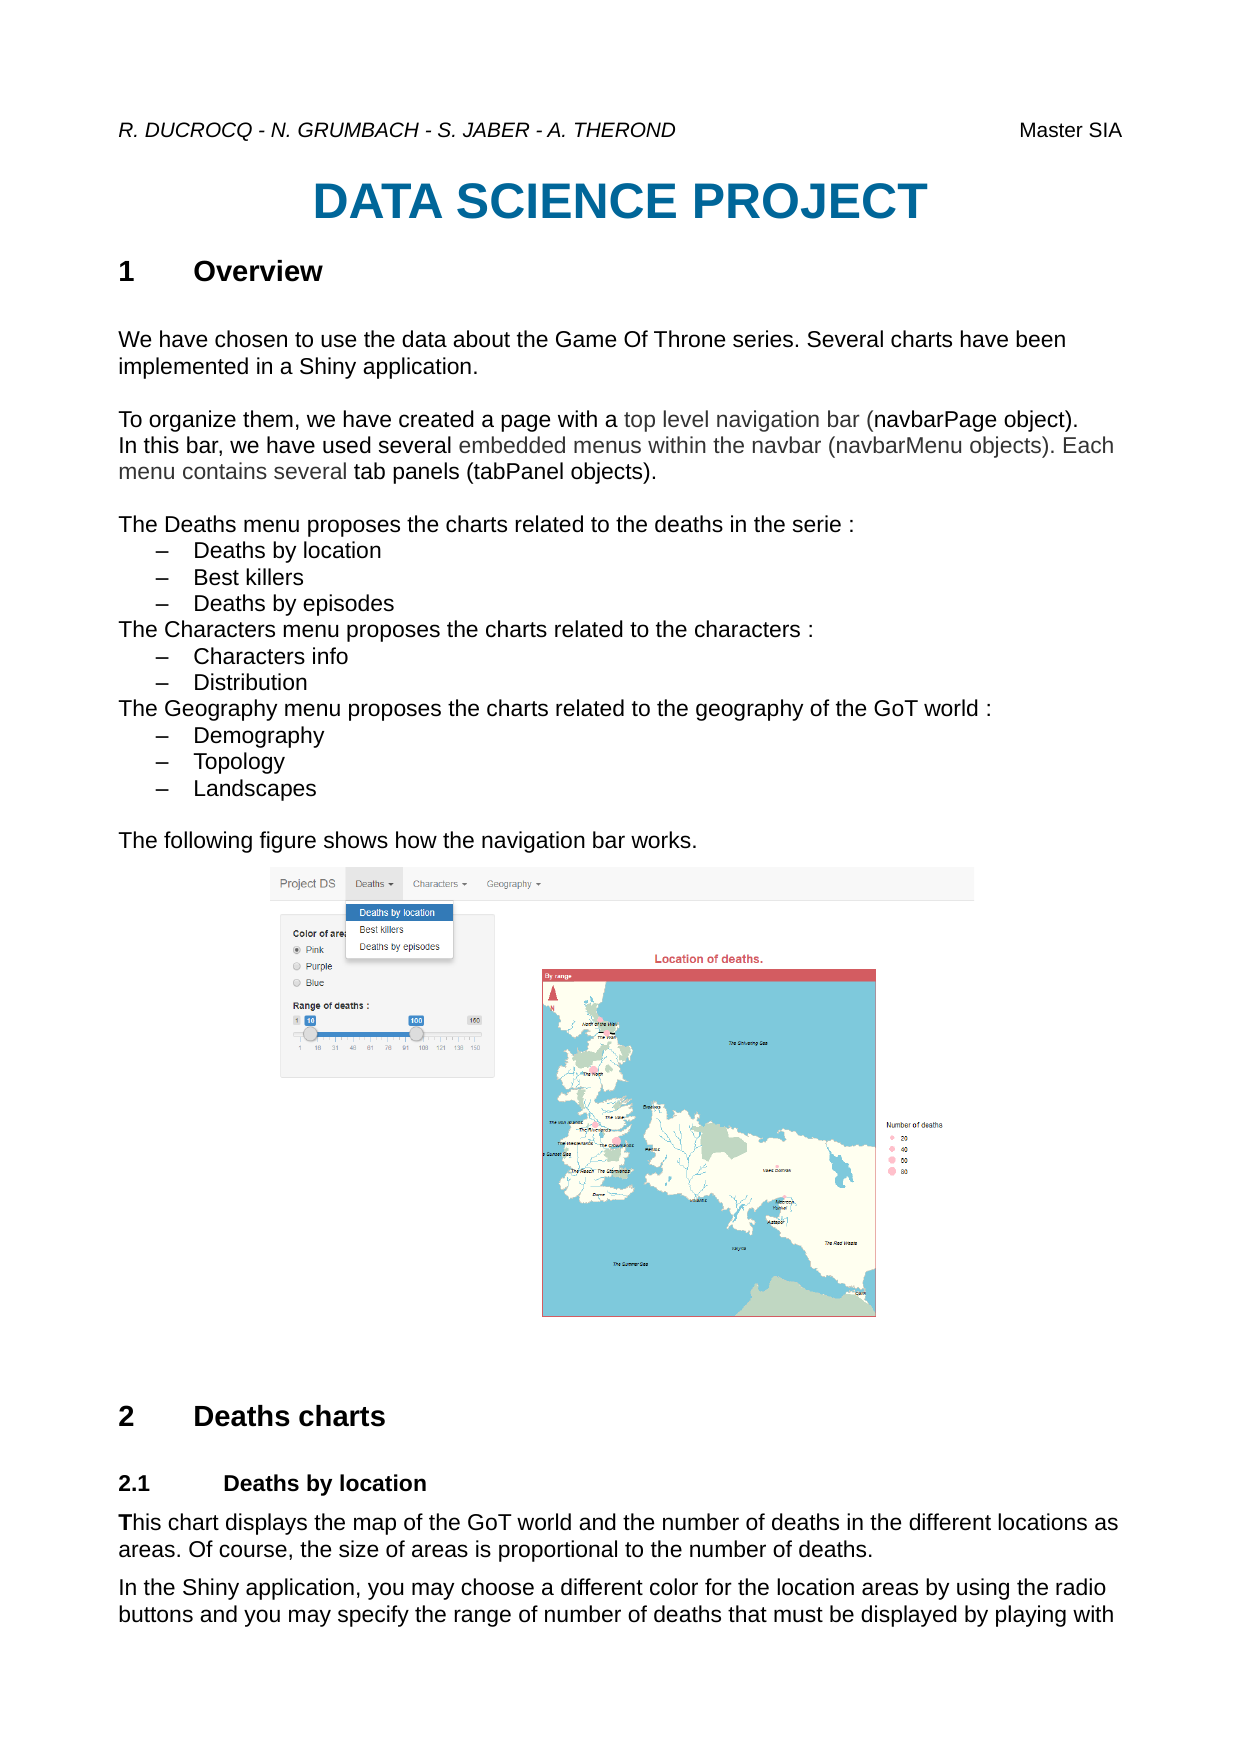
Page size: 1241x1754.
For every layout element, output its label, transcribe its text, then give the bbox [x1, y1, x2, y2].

subtitle Overview [118, 254, 1122, 288]
list Topology [156, 748, 1122, 774]
text In the Shiny application, you may choose a different color for the location areas by using the radio buttons and you may specify the range of number of deaths that must be displayed by playing with [118, 1574, 1122, 1627]
text We have chosen to use the data about the Game Of Throne series. Several charts have been implemented in a Shiny application. [118, 326, 1122, 379]
list Deaths by episodes [156, 590, 1122, 616]
text To organize them, we have created a page with a top level navigation bar (navbarPage object). [118, 406, 1122, 432]
list Best killers [156, 564, 1122, 590]
list Characters info [156, 643, 1122, 669]
list Demography [156, 722, 1122, 748]
list Distribution [156, 669, 1122, 695]
text The Characters menu proposes the charts related to the characters : [118, 616, 1122, 643]
list Deaths by location [156, 537, 1122, 564]
subtitle Deaths charts [118, 1399, 1122, 1433]
text The Deaths menu proposes the charts related to the deaths in the serie : [118, 511, 1122, 537]
text This chart displays the map of the GoT world and the number of deaths in the different locations as areas. Of course, the size of areas is proportional to the number of deaths. [118, 1509, 1122, 1562]
text In this bar, we have used several embedded menus within the navbar (navbarMenu objects). Each menu contains several tab panels (tabPanel objects). [118, 432, 1122, 484]
text DATA SCIENCE PROJECT [118, 172, 1122, 229]
text The Geography menu proposes the charts related to the geography of the GoT world : [118, 695, 1122, 722]
text The following figure shows how the navigation bar works. [118, 827, 1122, 853]
subtitle Deaths by location [118, 1470, 1122, 1497]
list Landscapes [156, 774, 1122, 801]
